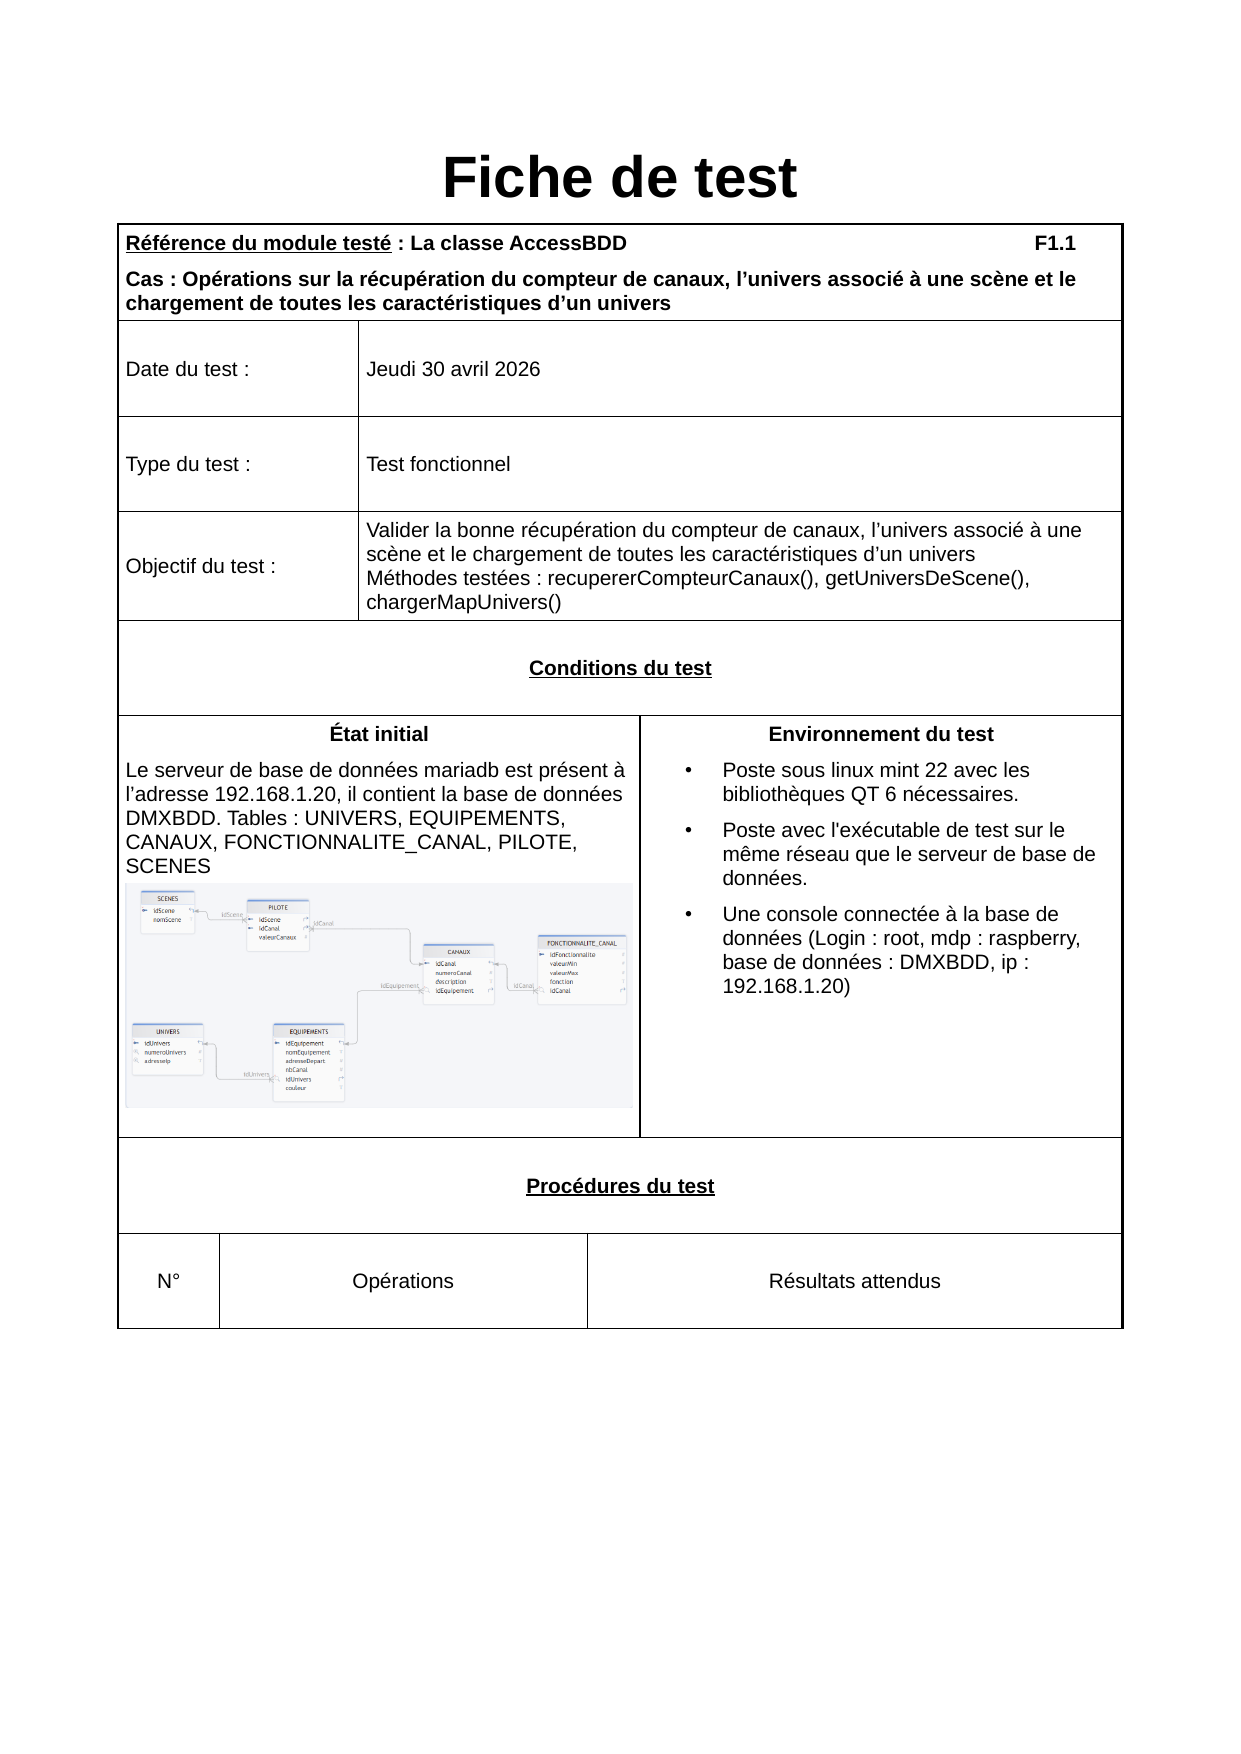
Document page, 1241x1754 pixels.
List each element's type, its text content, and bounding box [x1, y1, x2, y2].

table_cell Conditions du test [119, 621, 1121, 715]
picture [125, 883, 633, 1108]
table_cell Environnement du test Poste sous linux mint 22 avec les bibliothèques QT 6 nécessaires. Poste avec l'exécutable de test sur le même réseau que le serveur de base de données. Une console connectée à la base de données (Login : root, mdp : raspberry, base de données : DMXBDD, ip : 192.168.1.20) [641, 716, 1121, 1137]
title Fiche de test [118, 143, 1122, 210]
table_cell Jeudi 30 avril 2026 [359, 321, 1121, 416]
table_cell Type du test : [119, 417, 358, 511]
table_cell Procédures du test [119, 1138, 1121, 1233]
table_cell État initial Le serveur de base de données mariadb est présent à l’adresse 192.168.1.20, il contient la base de données DMXBDD. Tables : UNIVERS, EQUIPEMENTS, CANAUX, FONCTIONNALITE_CANAL, PILOTE, SCENES [119, 716, 639, 1137]
table_cell Objectif du test : [119, 512, 358, 620]
table_cell Valider la bonne récupération du compteur de canaux, l’univers associé à une scène et le chargement de toutes les caractéristiques d’un univers Méthodes testées : recupererCompteurCanaux(), getUniversDeScene(), chargerMapUnivers() [359, 512, 1121, 620]
table_cell N° [119, 1234, 219, 1328]
table_cell Date du test : [119, 321, 358, 416]
table_cell Résultats attendus [588, 1234, 1121, 1328]
table_cell Opérations [220, 1234, 587, 1328]
table_header Référence du module testé : La classe AccessBDD F1.1 Cas : Opérations sur la récupération du compteur de canaux, l’univers associé à une scène et le chargement de toutes les caractéristiques d’un univers [119, 225, 1121, 320]
table_cell Test fonctionnel [359, 417, 1121, 511]
